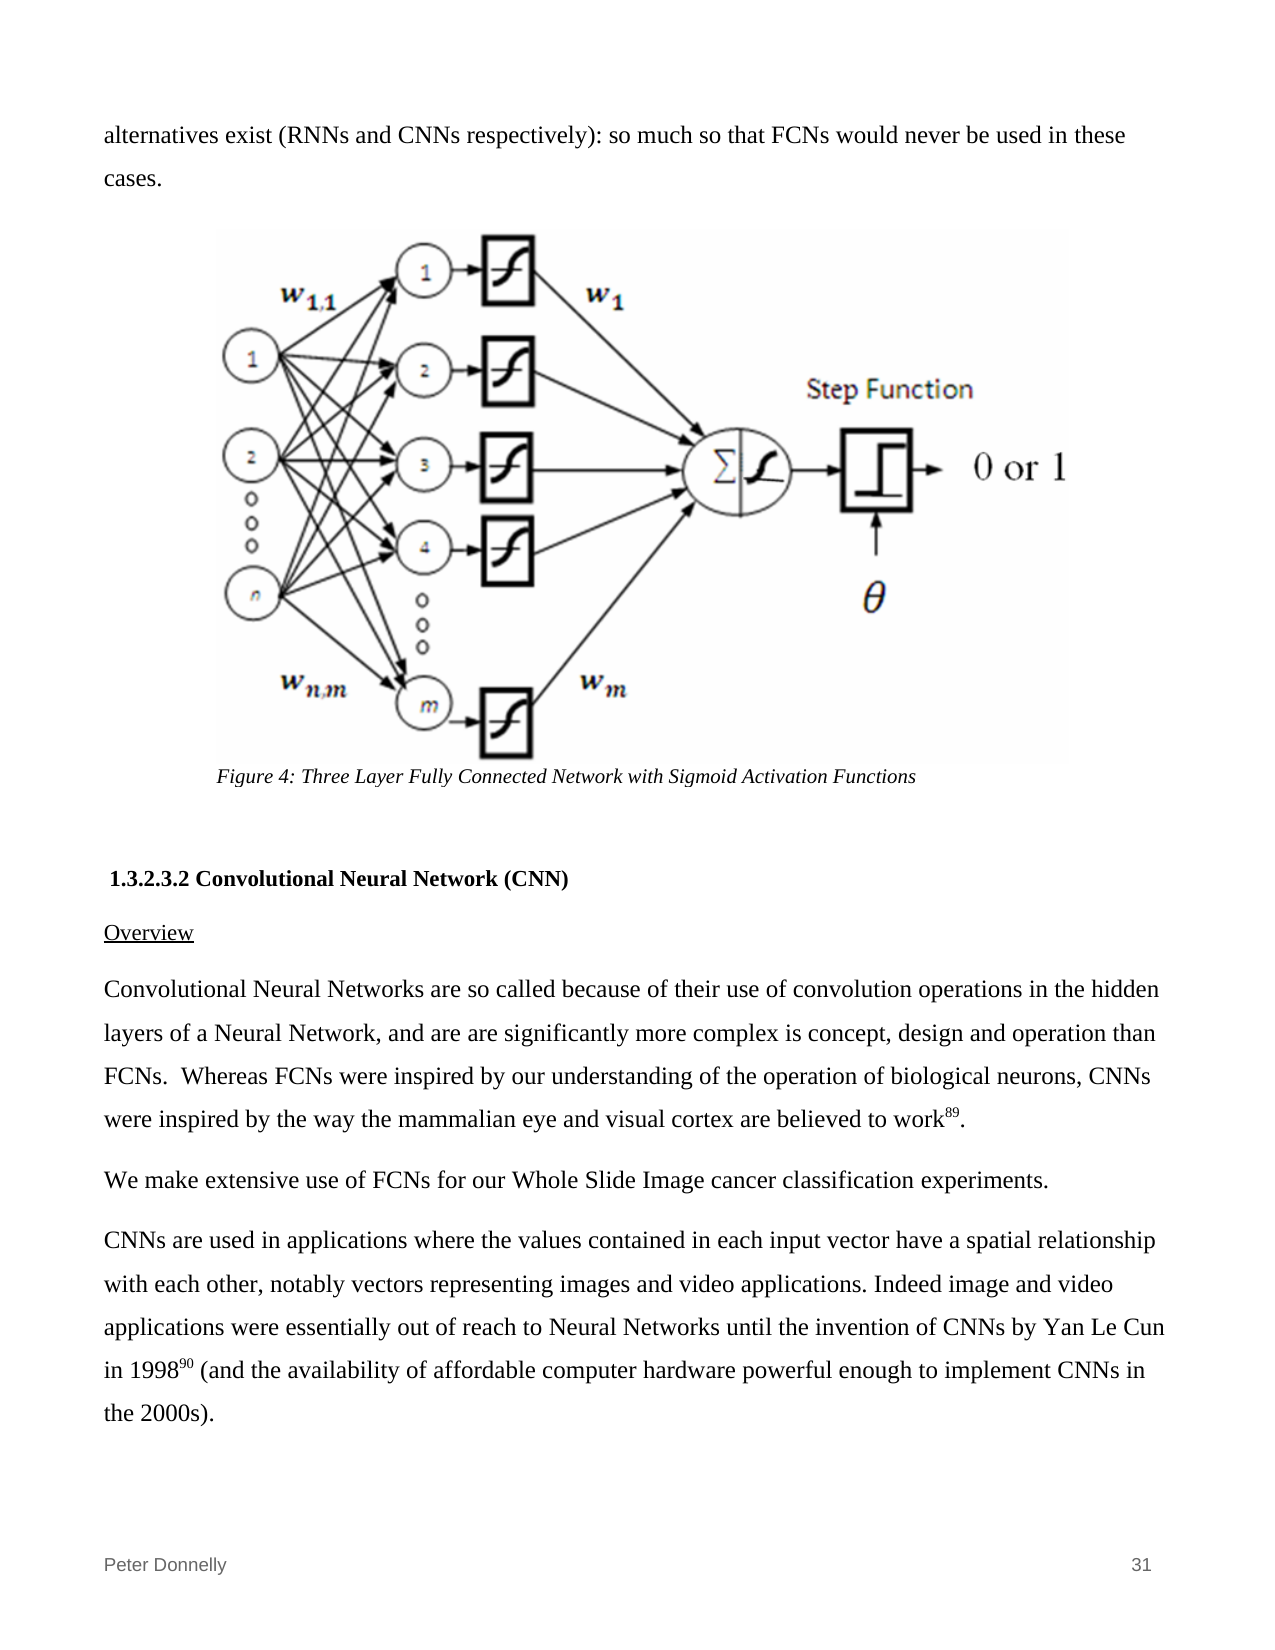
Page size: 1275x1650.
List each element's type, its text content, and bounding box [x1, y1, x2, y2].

picture [216, 228, 1069, 764]
subtitle Convolutional Neural Network (CNN) [103, 865, 1181, 892]
subtitle Overview [86, 919, 1181, 945]
text We make extensive use of FCNs for our Whole Slide Image cancer classification experiments. [103, 1165, 1181, 1193]
text CNNs are used in applications where the values contained in each input vector have a spatial relationship with each other, notably vectors representing images and video applications. Indeed image and video applications were essentially out of reach to Neural Networks until the invention of CNNs by Yan Le Cun in 1998 (and the availability of affordable computer hardware powerful enough to implement CNNs in the 2000s). [103, 1226, 1181, 1427]
text alternatives exist (RNNs and CNNs respectively): so much so that FCNs would never be used in these cases. [103, 120, 1181, 192]
text Figure 4: Three Layer Fully Connected Network with Sigmoid Activation Functions [216, 764, 1068, 786]
text Convolutional Neural Networks are so called because of their use of convolution operations in the hidden layers of a Neural Network, and are are significantly more complex is concept, design and operation than FCNs. Whereas FCNs were inspired by our understanding of the operation of biological neurons, CNNs were inspired by the way the mammalian eye and visual cortex are believed to work. [103, 974, 1181, 1133]
